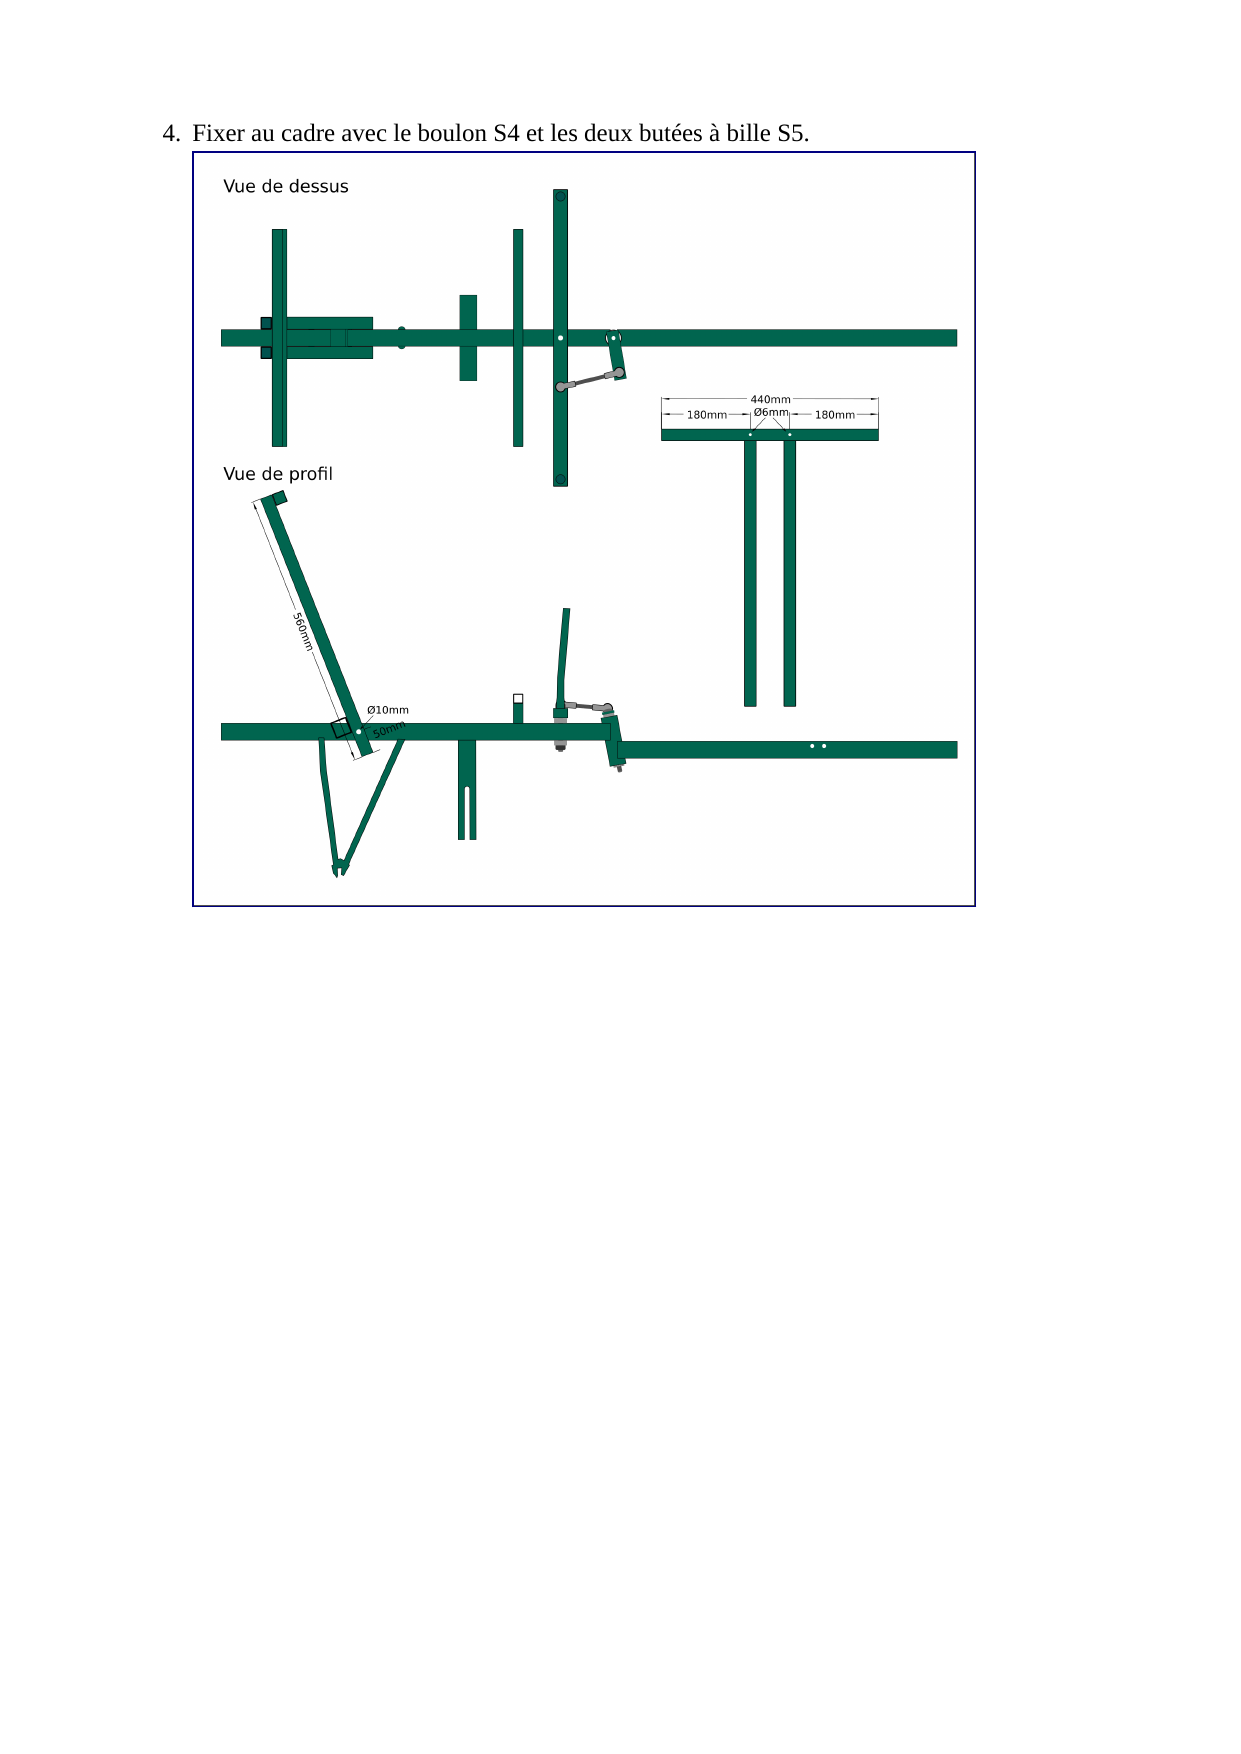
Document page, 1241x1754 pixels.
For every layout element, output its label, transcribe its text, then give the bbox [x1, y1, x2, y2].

picture [194, 153, 975, 906]
list Fixer au cadre avec le boulon S4 et les deux butées à bille S5. [162, 118, 1122, 913]
